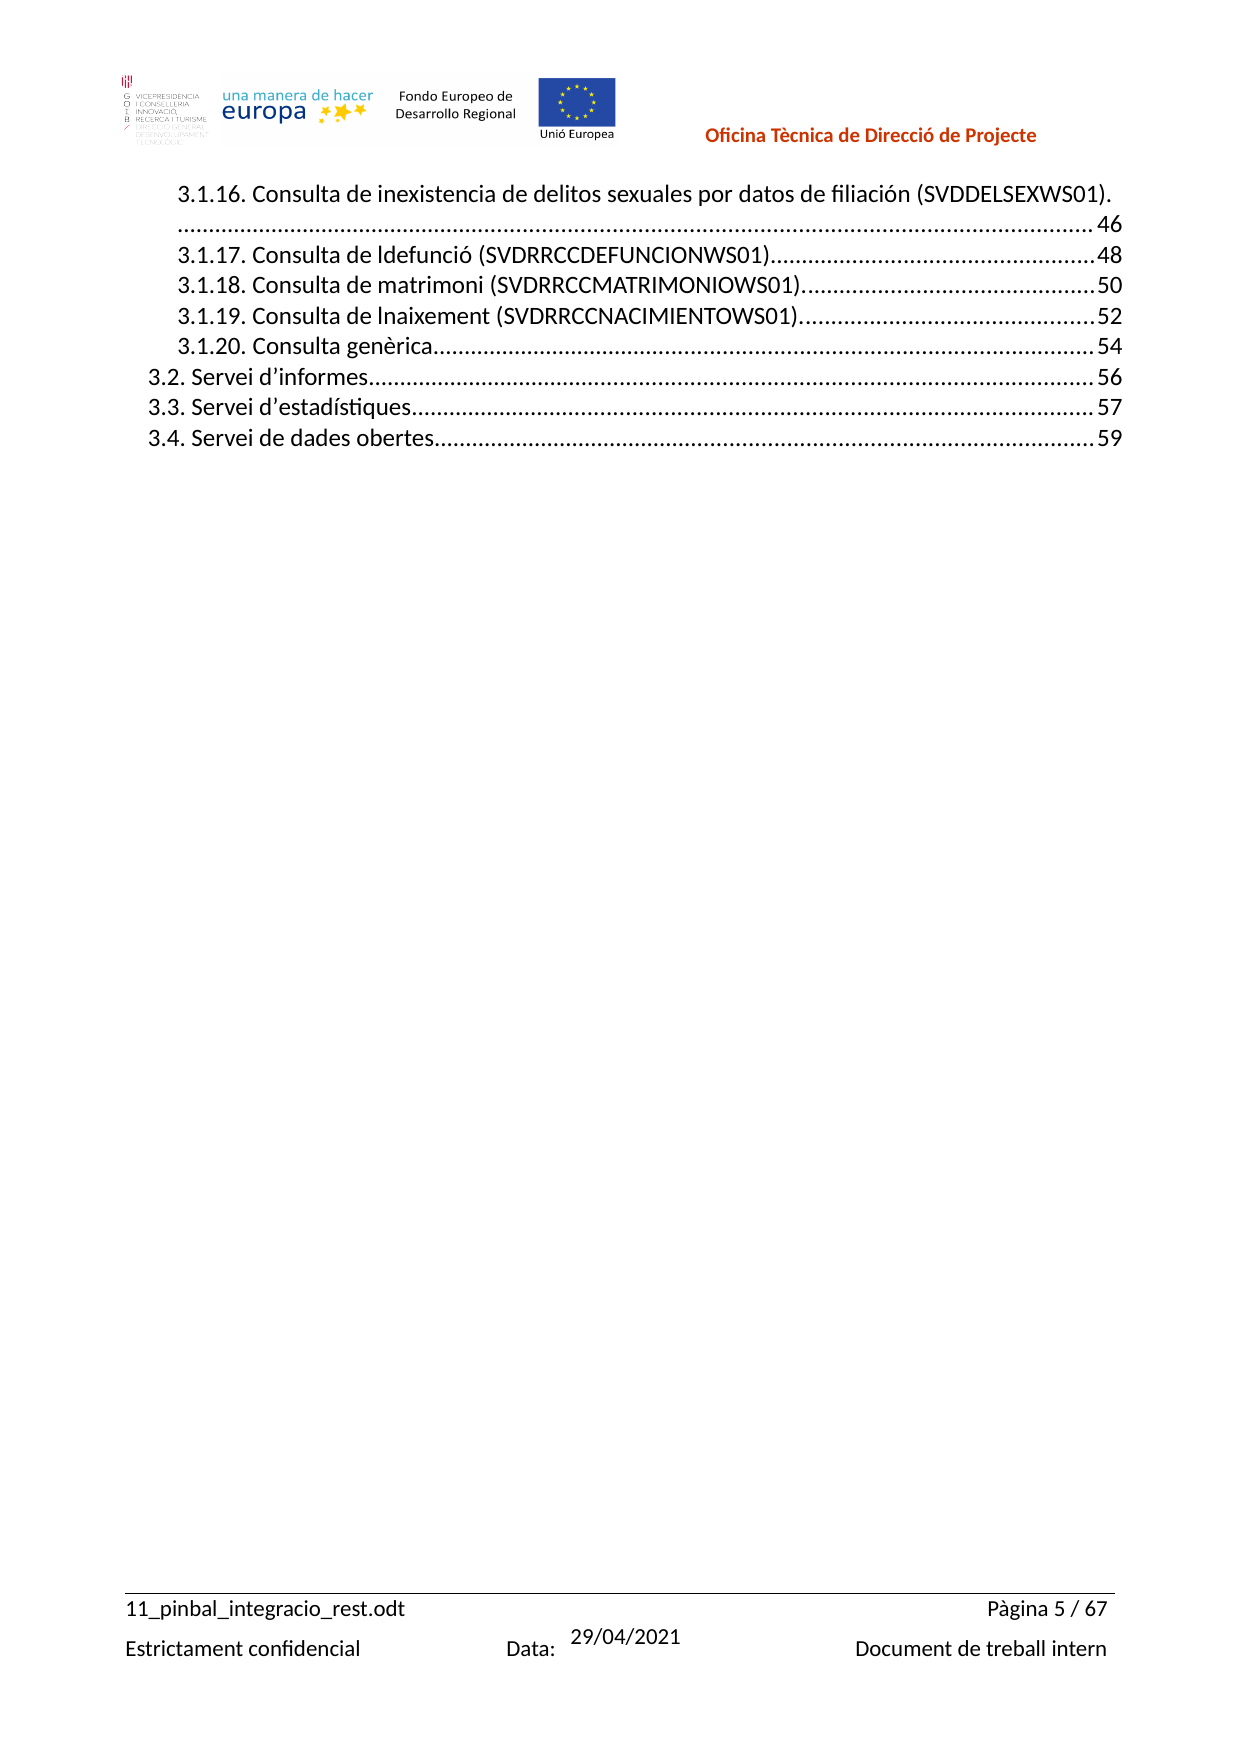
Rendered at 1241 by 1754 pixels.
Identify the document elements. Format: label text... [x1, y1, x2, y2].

text 3.1.20. Consulta genèrica 54 [177, 330, 1122, 361]
text 3.4. Servei de dades obertes 59 [148, 422, 1122, 452]
text 3.2. Servei d’informes 56 [148, 361, 1122, 391]
text 3.1.17. Consulta de ldefunció (SVDRRCCDEFUNCIONWS01). 48 [177, 239, 1122, 269]
picture [219, 73, 621, 147]
text 3.1.16. Consulta de inexistencia de delitos sexuales por datos de filiación (SVDDELSEXWS01). 46 [177, 178, 1122, 239]
picture [118, 73, 213, 147]
text 3.1.18. Consulta de matrimoni (SVDRRCCMATRIMONIOWS01). 50 [177, 269, 1122, 300]
text 3.1.19. Consulta de lnaixement (SVDRRCCNACIMIENTOWS01). 52 [177, 300, 1122, 330]
text 3.3. Servei d’estadístiques 57 [148, 391, 1122, 422]
